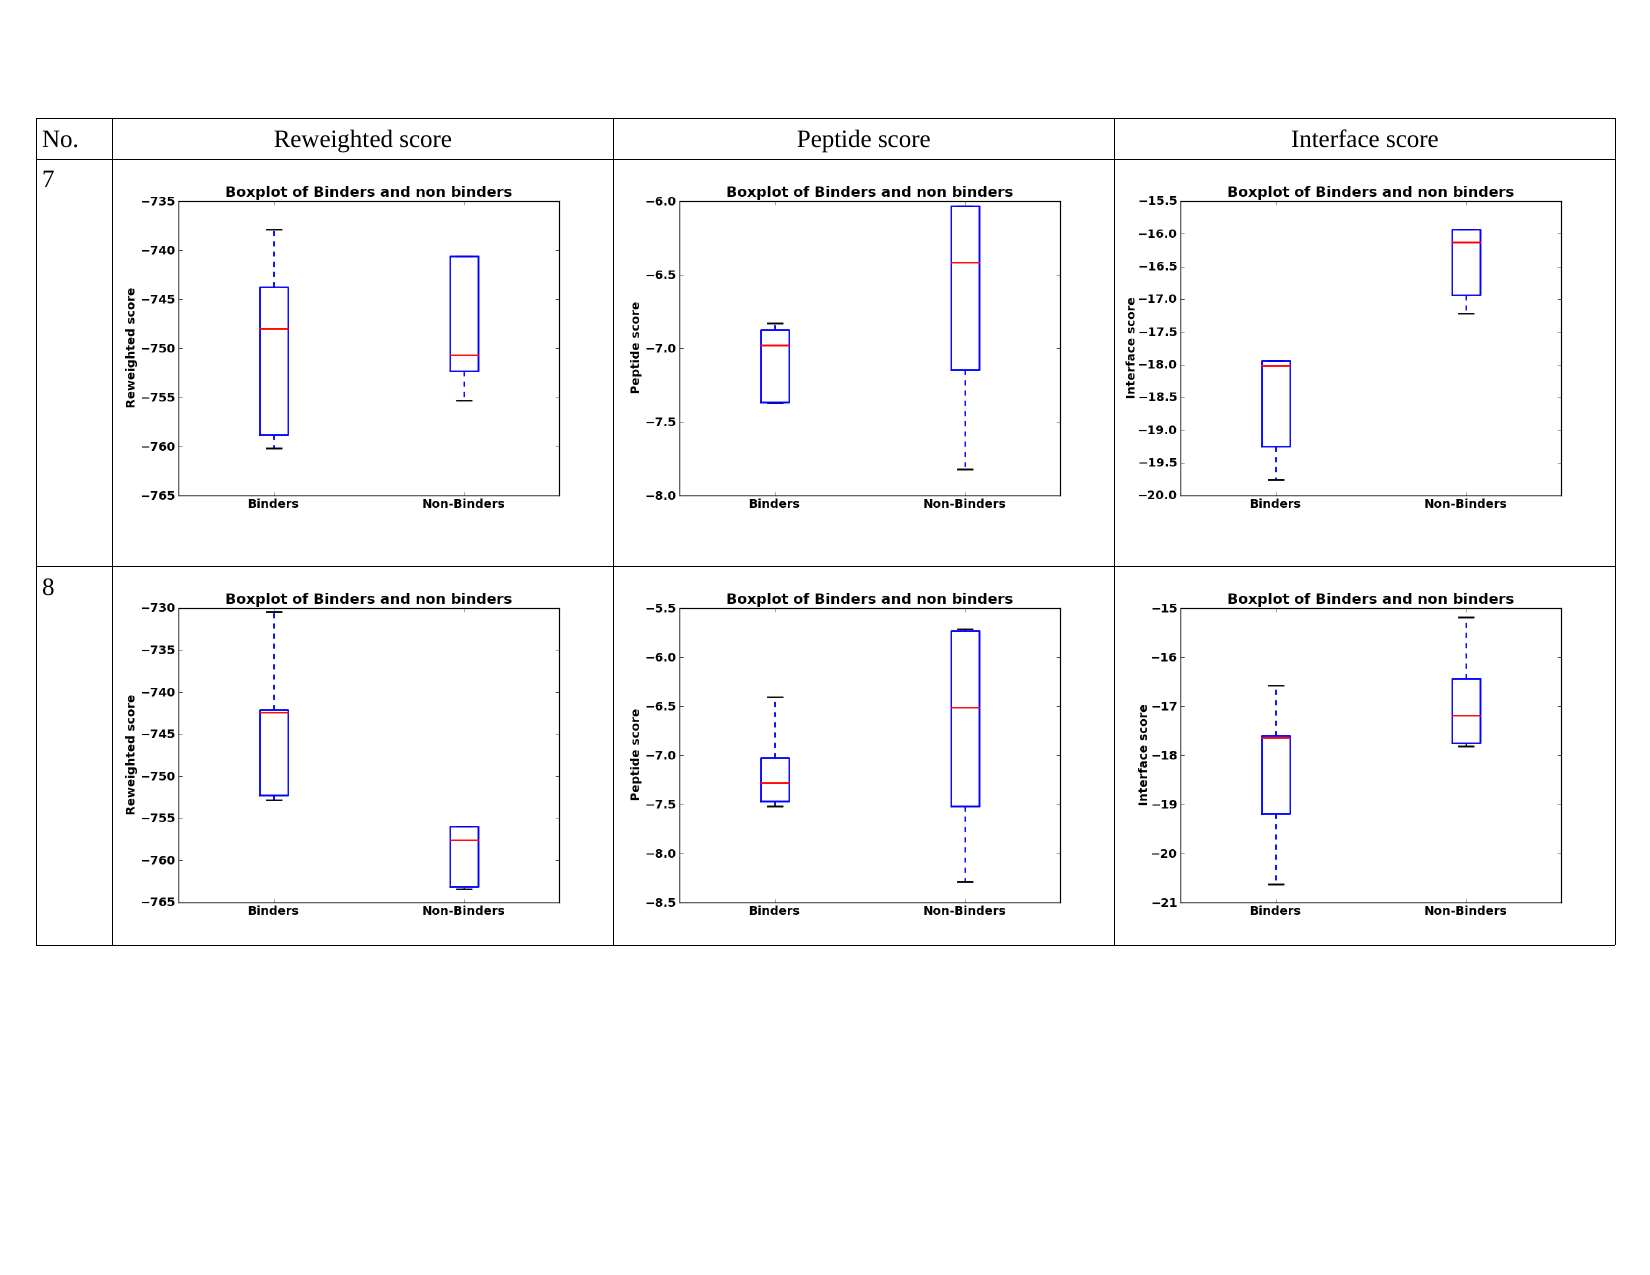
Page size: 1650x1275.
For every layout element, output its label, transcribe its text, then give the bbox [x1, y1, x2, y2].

table_header Interface score [1115, 119, 1615, 158]
table_cell 7 [37, 160, 112, 566]
table_cell [1115, 160, 1615, 566]
picture [1120, 571, 1610, 939]
picture [618, 571, 1109, 939]
table_cell [614, 160, 1114, 566]
table_cell [113, 567, 613, 945]
table_header Reweighted score [113, 119, 613, 158]
table_cell [1115, 567, 1615, 945]
table_cell 8 [37, 567, 112, 945]
picture [618, 164, 1109, 532]
table_header Peptide score [614, 119, 1114, 158]
table_cell [614, 567, 1114, 945]
table_cell [113, 160, 613, 566]
picture [1120, 164, 1610, 532]
picture [117, 571, 608, 939]
picture [117, 164, 608, 532]
table_header No. [37, 119, 112, 158]
